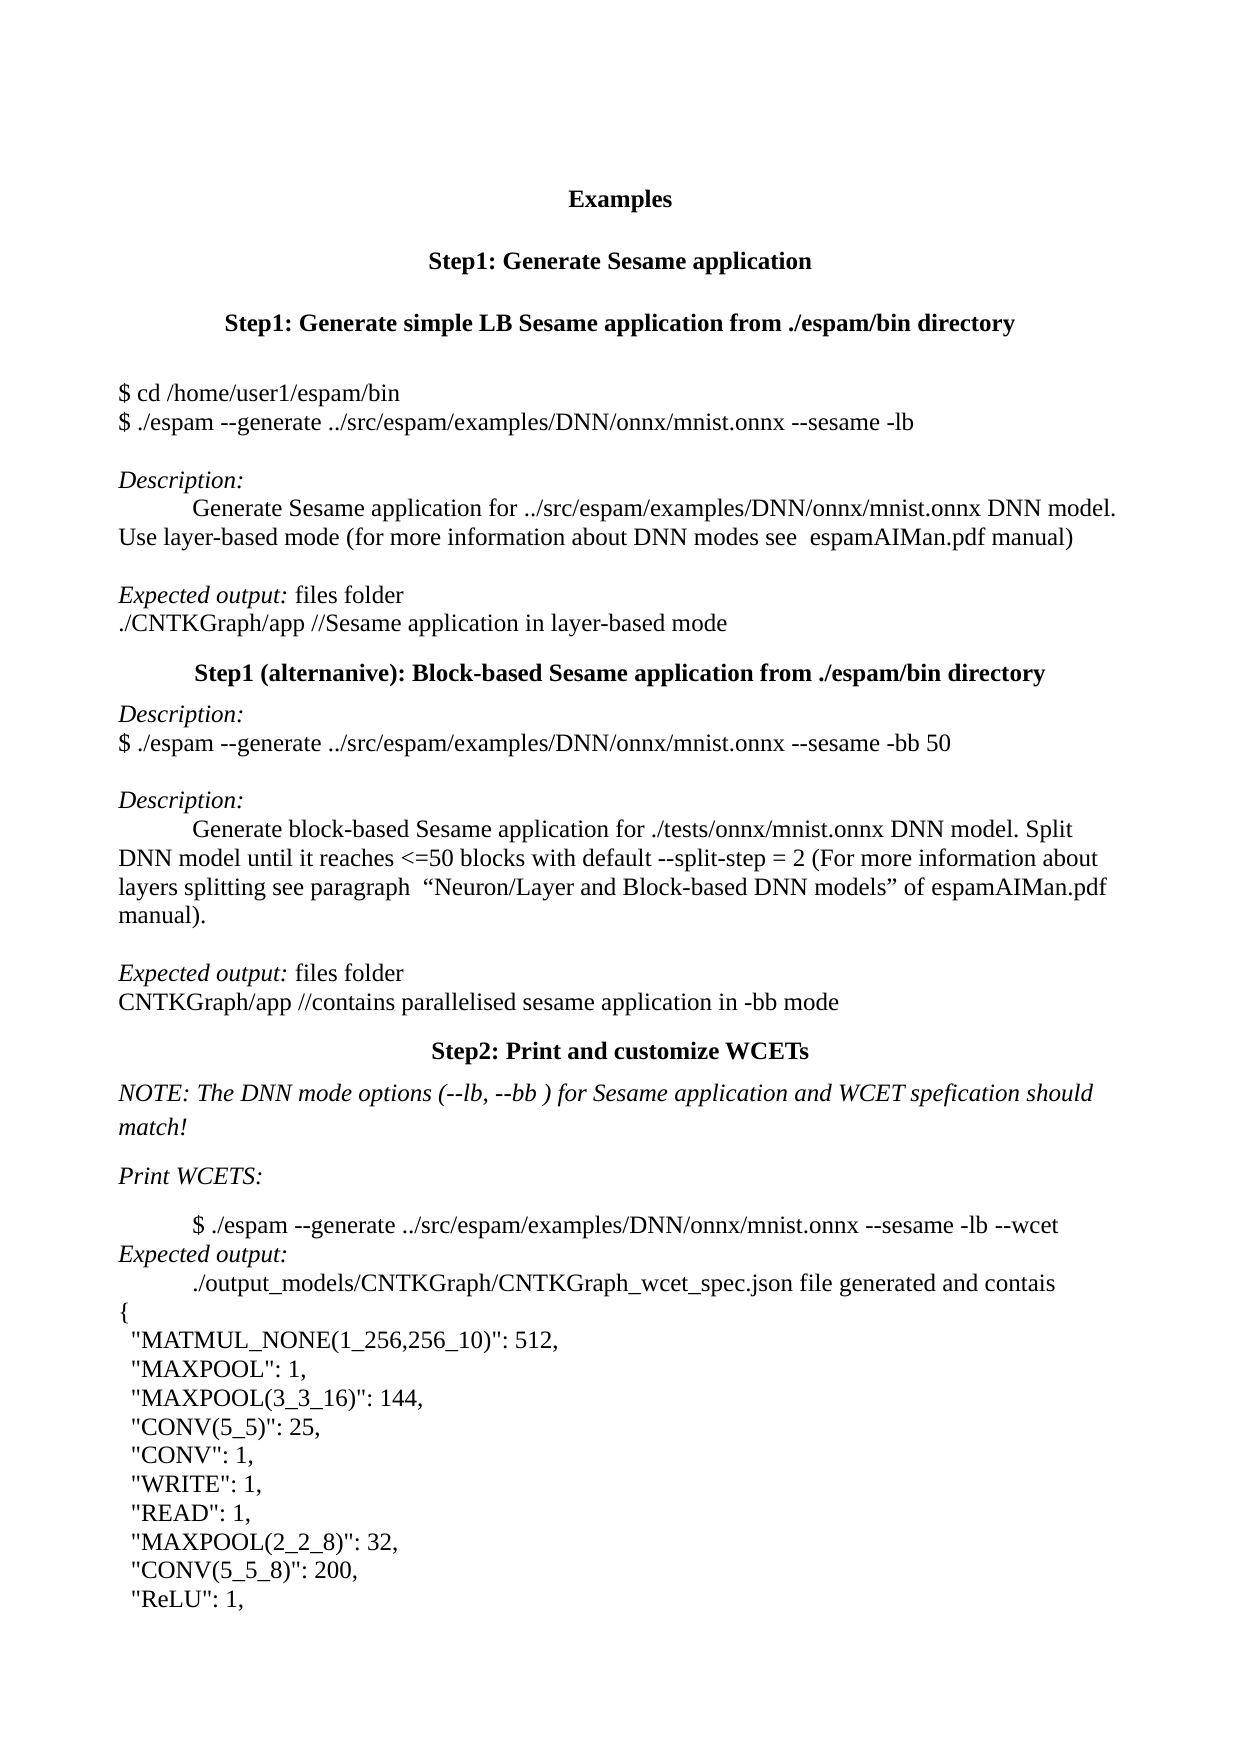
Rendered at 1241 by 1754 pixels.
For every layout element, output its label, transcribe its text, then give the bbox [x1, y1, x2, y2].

text Print WCETS: [118, 1161, 1122, 1190]
text NOTE: The DNN mode options (--lb, --bb ) for Sesame application and WCET spefication should match! [118, 1078, 1122, 1141]
text "MAXPOOL(2_2_8)": 32, [118, 1527, 1122, 1555]
text Expected output: [118, 1239, 1122, 1268]
text $ cd /home/user1/espam/bin [118, 378, 1122, 407]
text $ ./espam --generate ../src/espam/examples/DNN/onnx/mnist.onnx --sesame -lb --wcet [118, 1210, 1122, 1239]
text ./CNTKGraph/app //Sesame application in layer-based mode [118, 608, 1122, 637]
text Generate block-based Sesame application for ./tests/onnx/mnist.onnx DNN model. Split DNN model until it reaches <=50 blocks with default --split-step = 2 (For more information about layers splitting see paragraph “Neuron/Layer and Block-based DNN models” of espamAIMan.pdf manual). [118, 814, 1122, 929]
subtitle Step2: Print and customize WCETs [118, 1036, 1122, 1065]
subtitle Step1: Generate simple LB Sesame application from ./espam/bin directory [118, 308, 1122, 337]
text "ReLU": 1, [118, 1584, 1122, 1613]
text Expected output: files folder [118, 580, 1122, 608]
text "READ": 1, [118, 1498, 1122, 1527]
text Description: [118, 786, 1122, 814]
text "MATMUL_NONE(1_256,256_10)": 512, [118, 1325, 1122, 1354]
text $ ./espam --generate ../src/espam/examples/DNN/onnx/mnist.onnx --sesame -bb 50 [118, 728, 1122, 757]
text "CONV(5_5_8)": 200, [118, 1555, 1122, 1584]
text Description: [118, 465, 1122, 493]
subtitle Step1 (alternanive): Block-based Sesame application from ./espam/bin directory [118, 658, 1122, 687]
subtitle Step1: Generate Sesame application [118, 246, 1122, 275]
text Expected output: files folder [118, 958, 1122, 987]
text CNTKGraph/app //contains parallelised sesame application in -bb mode [118, 987, 1122, 1016]
text "CONV": 1, [118, 1440, 1122, 1469]
text "MAXPOOL(3_3_16)": 144, [118, 1383, 1122, 1412]
text "WRITE": 1, [118, 1469, 1122, 1498]
text ./output_models/CNTKGraph/CNTKGraph_wcet_spec.json file generated and contais [118, 1268, 1122, 1297]
text { [118, 1297, 1122, 1325]
subtitle Examples [118, 184, 1122, 213]
text Description: [118, 699, 1122, 728]
text Generate Sesame application for ../src/espam/examples/DNN/onnx/mnist.onnx DNN model. Use layer-based mode (for more information about DNN modes see espamAIMan.pdf manual) [118, 493, 1122, 551]
text $ ./espam --generate ../src/espam/examples/DNN/onnx/mnist.onnx --sesame -lb [118, 407, 1122, 436]
text "MAXPOOL": 1, [118, 1354, 1122, 1383]
text "CONV(5_5)": 25, [118, 1412, 1122, 1440]
